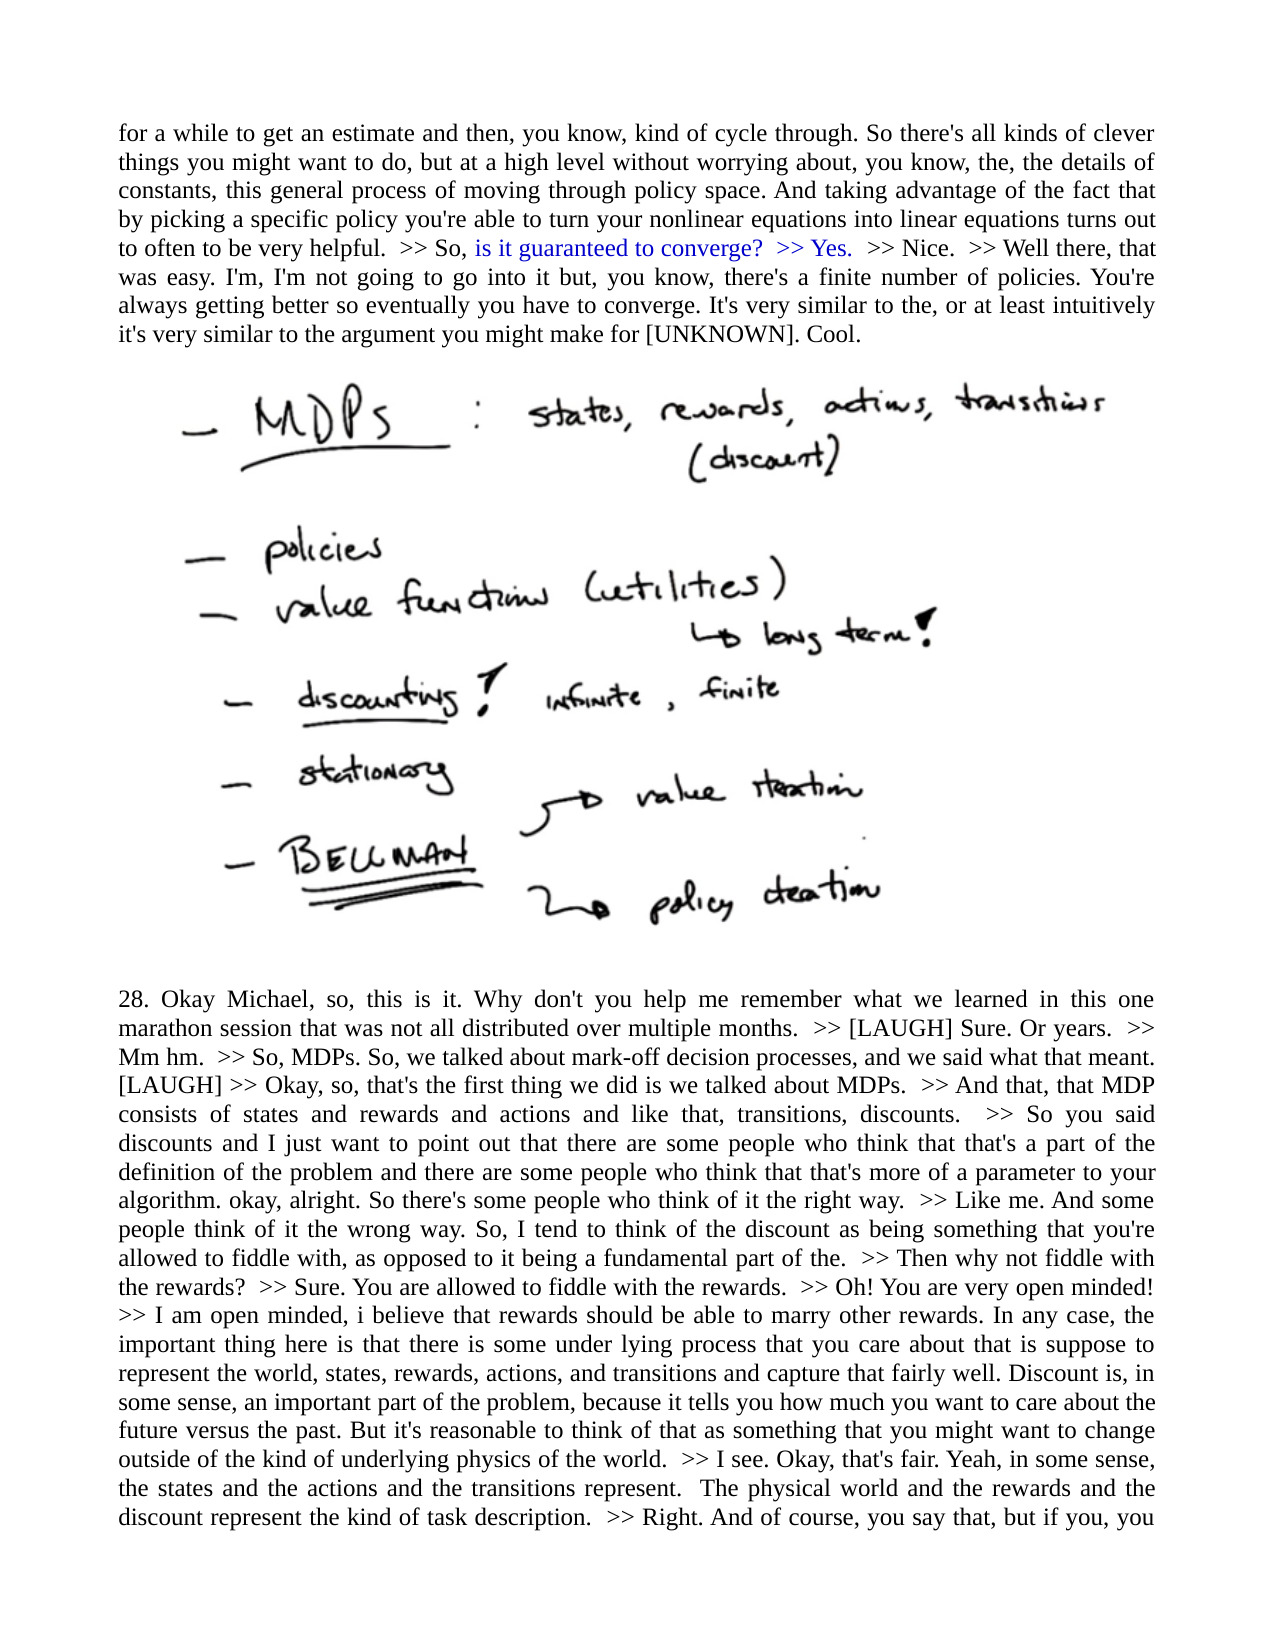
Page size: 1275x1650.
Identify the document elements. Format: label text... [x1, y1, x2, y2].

picture [118, 376, 1157, 956]
text 28. Okay Michael, so, this is it. Why don't you help me remember what we learned in this one marathon session that was not all distributed over multiple months. >> [LAUGH] Sure. Or years. >> Mm hm. >> So, MDPs. So, we talked about mark-off decision processes, and we said what that meant. [LAUGH] >> Okay, so, that's the first thing we did is we talked about MDPs. >> And that, that MDP consists of states and rewards and actions and like that, transitions, discounts. >> So you said discounts and I just want to point out that there are some people who think that that's a part of the definition of the problem and there are some people who think that that's more of a parameter to your algorithm. okay, alright. So there's some people who think of it the right way. >> Like me. And some people think of it the wrong way. So, I tend to think of the discount as being something that you're allowed to fiddle with, as opposed to it being a fundamental part of the. >> Then why not fiddle with the rewards? >> Sure. You are allowed to fiddle with the rewards. >> Oh! You are very open minded! >> I am open minded, i believe that rewards should be able to marry other rewards. In any case, the important thing here is that there is some under lying process that you care about that is suppose to represent the world, states, rewards, actions, and transitions and capture that fairly well. Discount is, in some sense, an important part of the problem, because it tells you how much you want to care about the future versus the past. But it's reasonable to think of that as something that you might want to change outside of the kind of underlying physics of the world. >> I see. Okay, that's fair. Yeah, in some sense, the states and the actions and the transitions represent. The physical world and the rewards and the discount represent the kind of task description. >> Right. And of course, you say that, but if you, you [118, 984, 1157, 1531]
text for a while to get an estimate and then, you know, kind of cycle through. So there's all kinds of clever things you might want to do, but at a high level without worrying about, you know, the, the details of constants, this general process of moving through policy space. And taking advantage of the fact that by picking a specific policy you're able to turn your nonlinear equations into linear equations turns out to often to be very helpful. >> So, is it guaranteed to converge? >> Yes. >> Nice. >> Well there, that was easy. I'm, I'm not going to go into it but, you know, there's a finite number of policies. You're always getting better so eventually you have to converge. It's very similar to the, or at least intuitively it's very similar to the argument you might make for [UNKNOWN]. Cool. [118, 118, 1157, 348]
